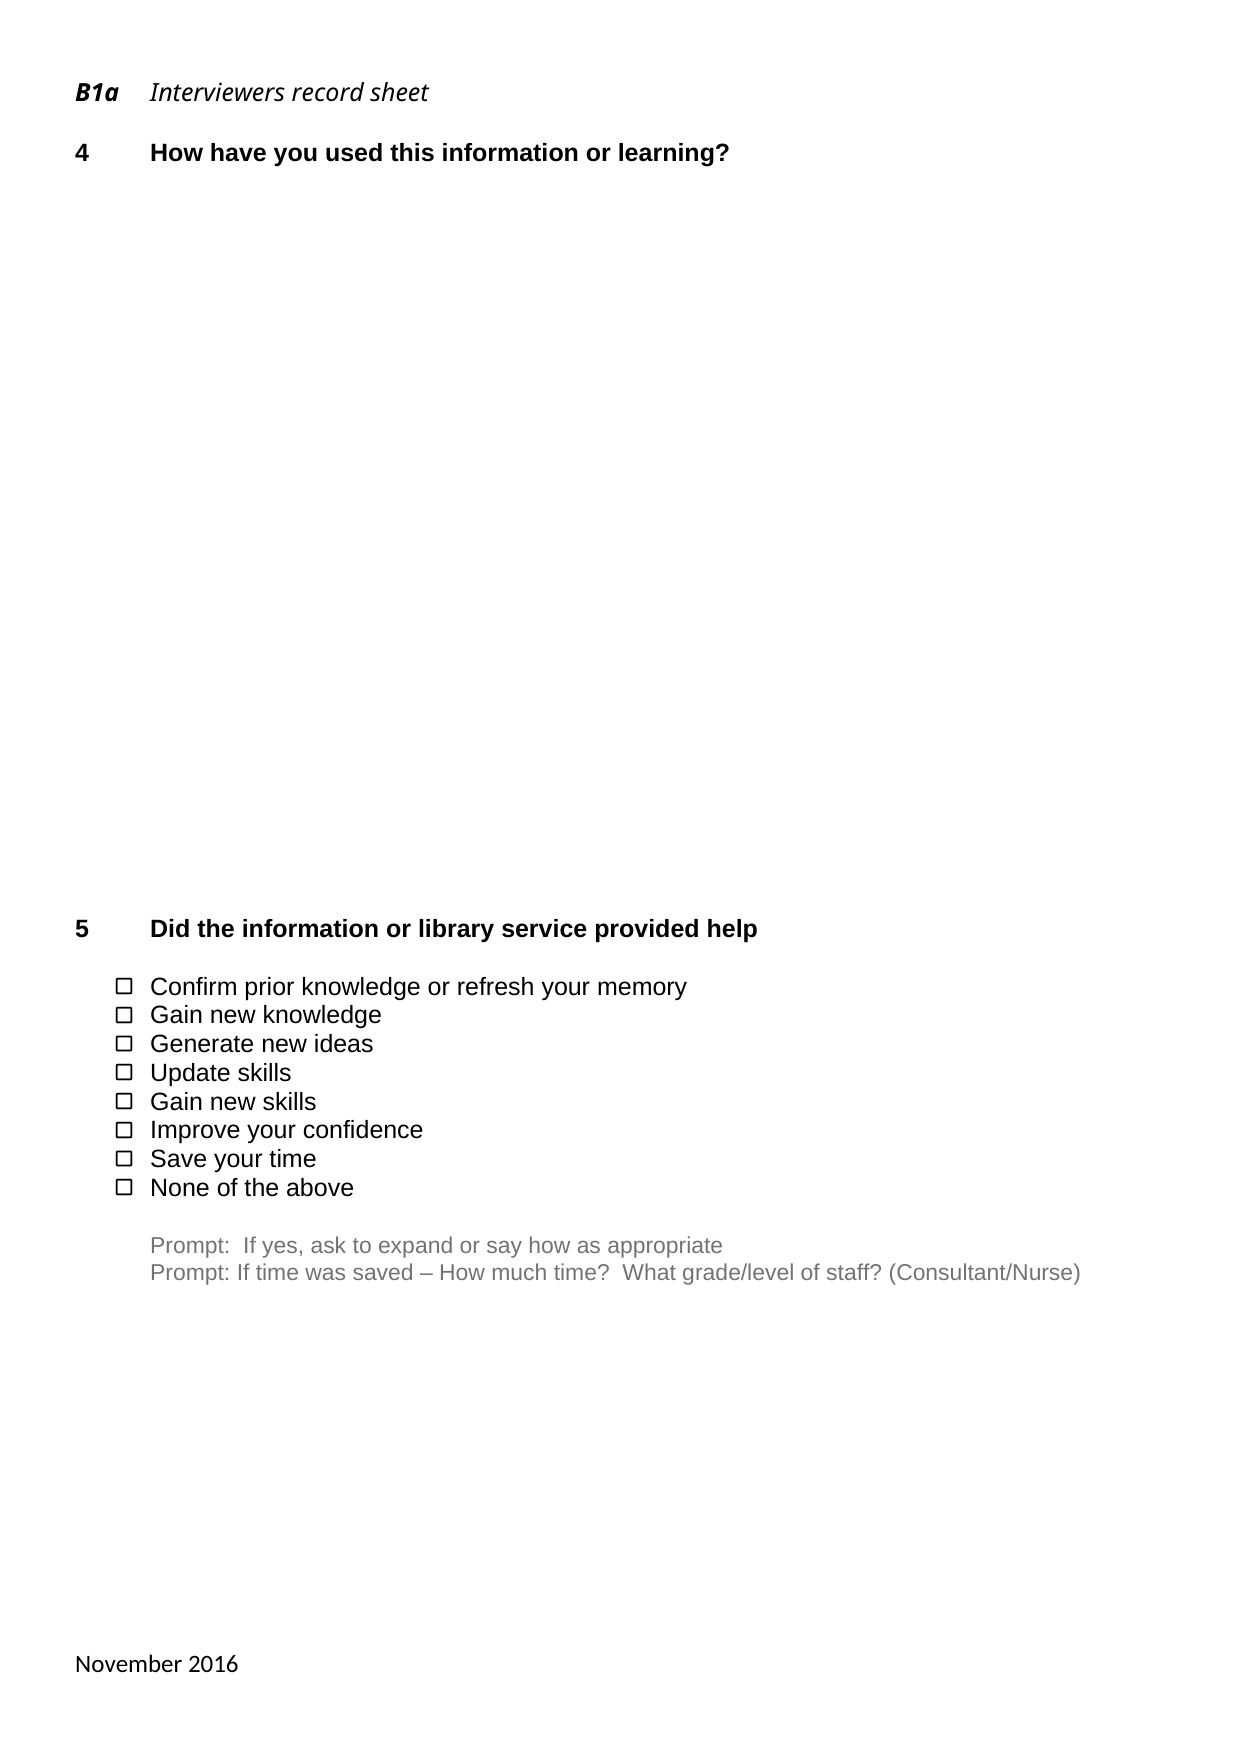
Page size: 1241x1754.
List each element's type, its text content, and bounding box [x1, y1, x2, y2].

text 5 Did the information or library service provided help [75, 914, 1165, 943]
list Gain new knowledge [112, 1000, 1165, 1029]
text 4 How have you used this information or learning? [75, 138, 1165, 167]
text Prompt: If yes, ask to expand or say how as appropriate [75, 1230, 1165, 1259]
list Gain new skills [112, 1087, 1165, 1115]
list Save your time [112, 1144, 1165, 1173]
list Update skills [112, 1058, 1165, 1087]
list Confirm prior knowledge or refresh your memory [112, 972, 1165, 1000]
list Improve your confidence [112, 1115, 1165, 1144]
text Prompt: If time was saved – How much time? What grade/level of staff? (Consultant/Nurse) [75, 1259, 1165, 1285]
list Generate new ideas [112, 1029, 1165, 1058]
list None of the above [112, 1173, 1165, 1202]
